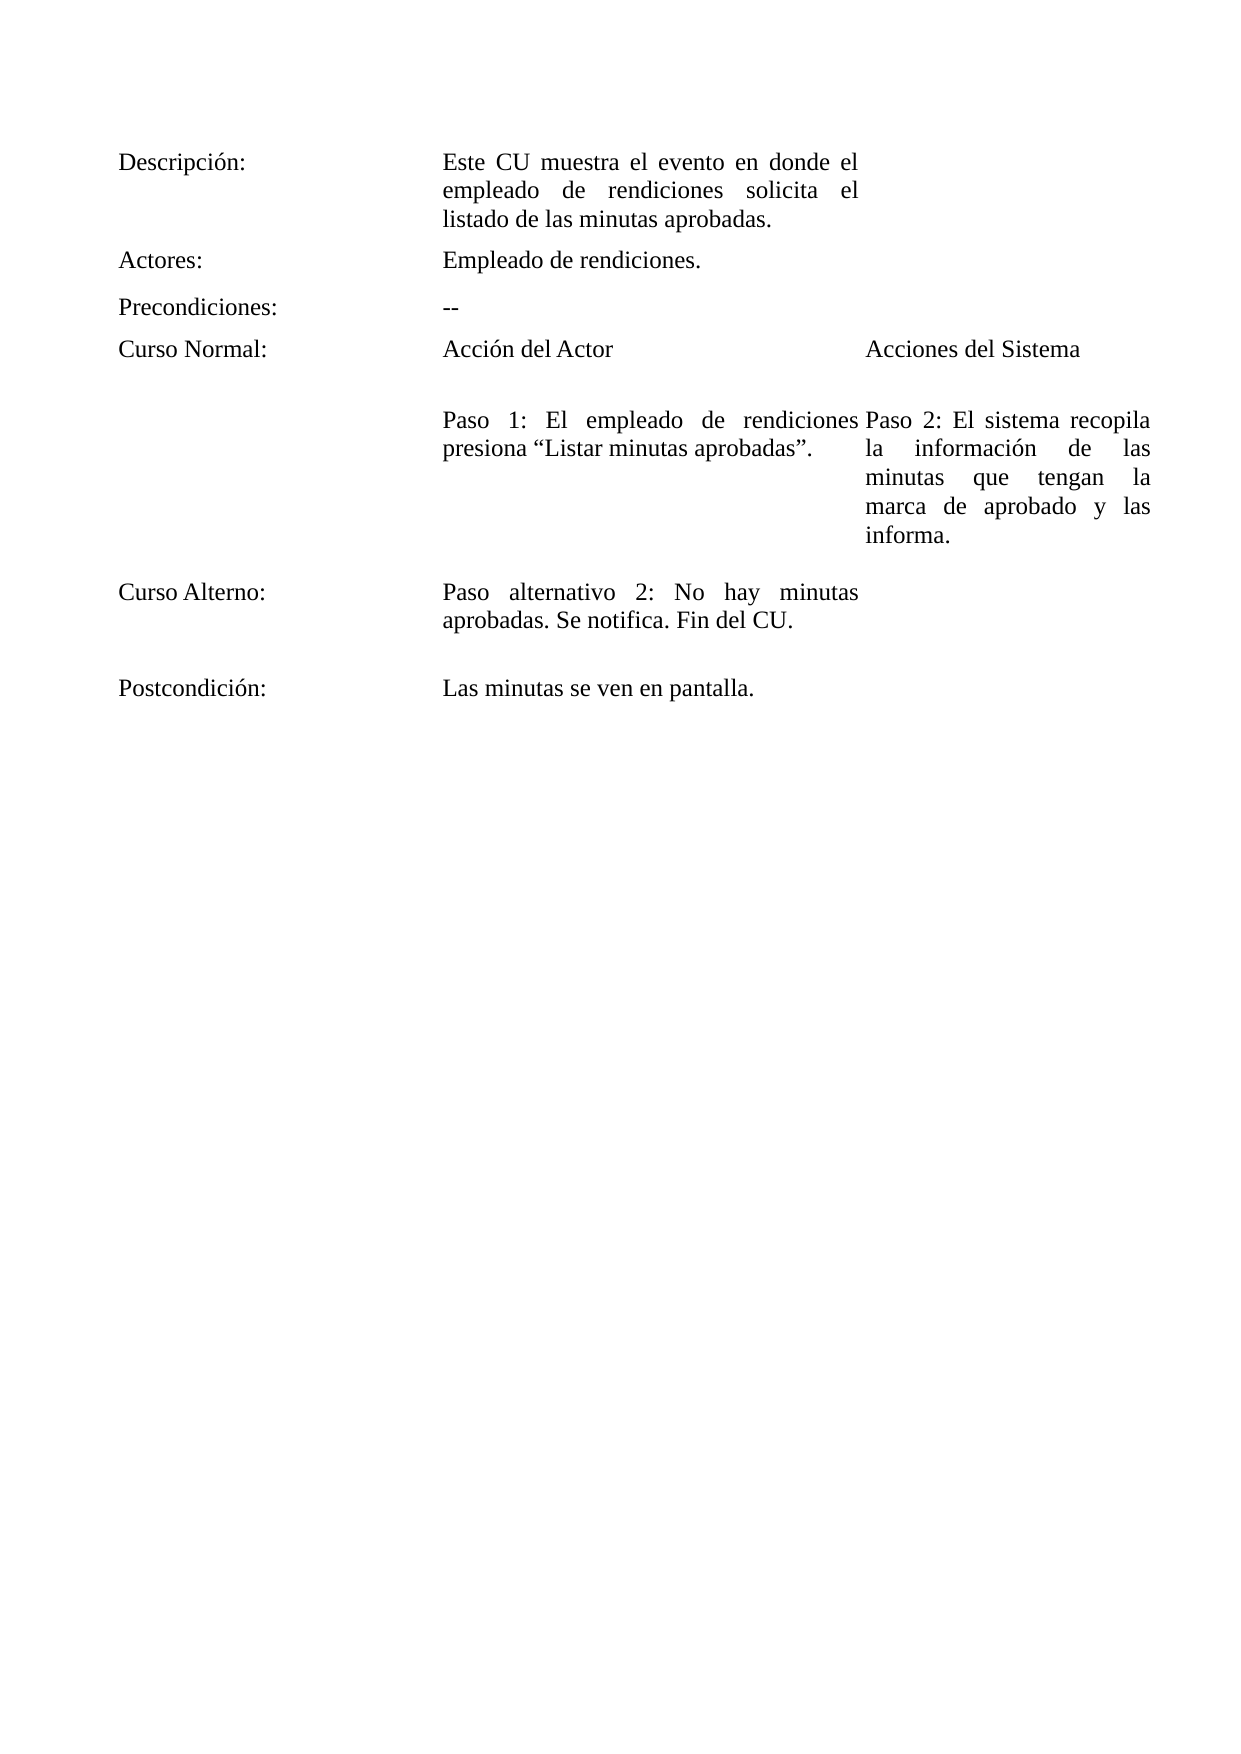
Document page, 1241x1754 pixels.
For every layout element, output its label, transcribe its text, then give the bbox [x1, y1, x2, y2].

table_cell Acción del Actor [439, 334, 862, 405]
table_header [862, 118, 1154, 147]
table_cell [115, 405, 439, 577]
table_cell Paso 2: El sistema recopila la información de las minutas que tengan la marca de aprobado y las informa. [862, 405, 1154, 577]
table_cell Acciones del Sistema [862, 334, 1154, 405]
table_cell Curso Alterno: [115, 577, 439, 673]
table_cell [862, 147, 1154, 246]
table_cell Paso 1: El empleado de rendiciones presiona “Listar minutas aprobadas”. [439, 405, 862, 577]
table_cell Precondiciones: [115, 293, 439, 334]
table_cell -- [439, 293, 862, 334]
table_cell Paso alternativo 2: No hay minutas aprobadas. Se notifica. Fin del CU. [439, 577, 862, 673]
table_cell Las minutas se ven en pantalla. [439, 673, 862, 736]
table_cell Este CU muestra el evento en donde el empleado de rendiciones solicita el listado de las minutas aprobadas. [439, 147, 862, 246]
table_header [115, 118, 439, 147]
table_cell [862, 673, 1154, 736]
table_cell Descripción: [115, 147, 439, 246]
table_cell [862, 246, 1154, 292]
table_header [439, 118, 862, 147]
table_cell Postcondición: [115, 673, 439, 736]
table_cell [862, 577, 1154, 673]
table_cell Curso Normal: [115, 334, 439, 405]
table_cell Empleado de rendiciones. [439, 246, 862, 292]
table_cell [862, 293, 1154, 334]
table_cell Actores: [115, 246, 439, 292]
